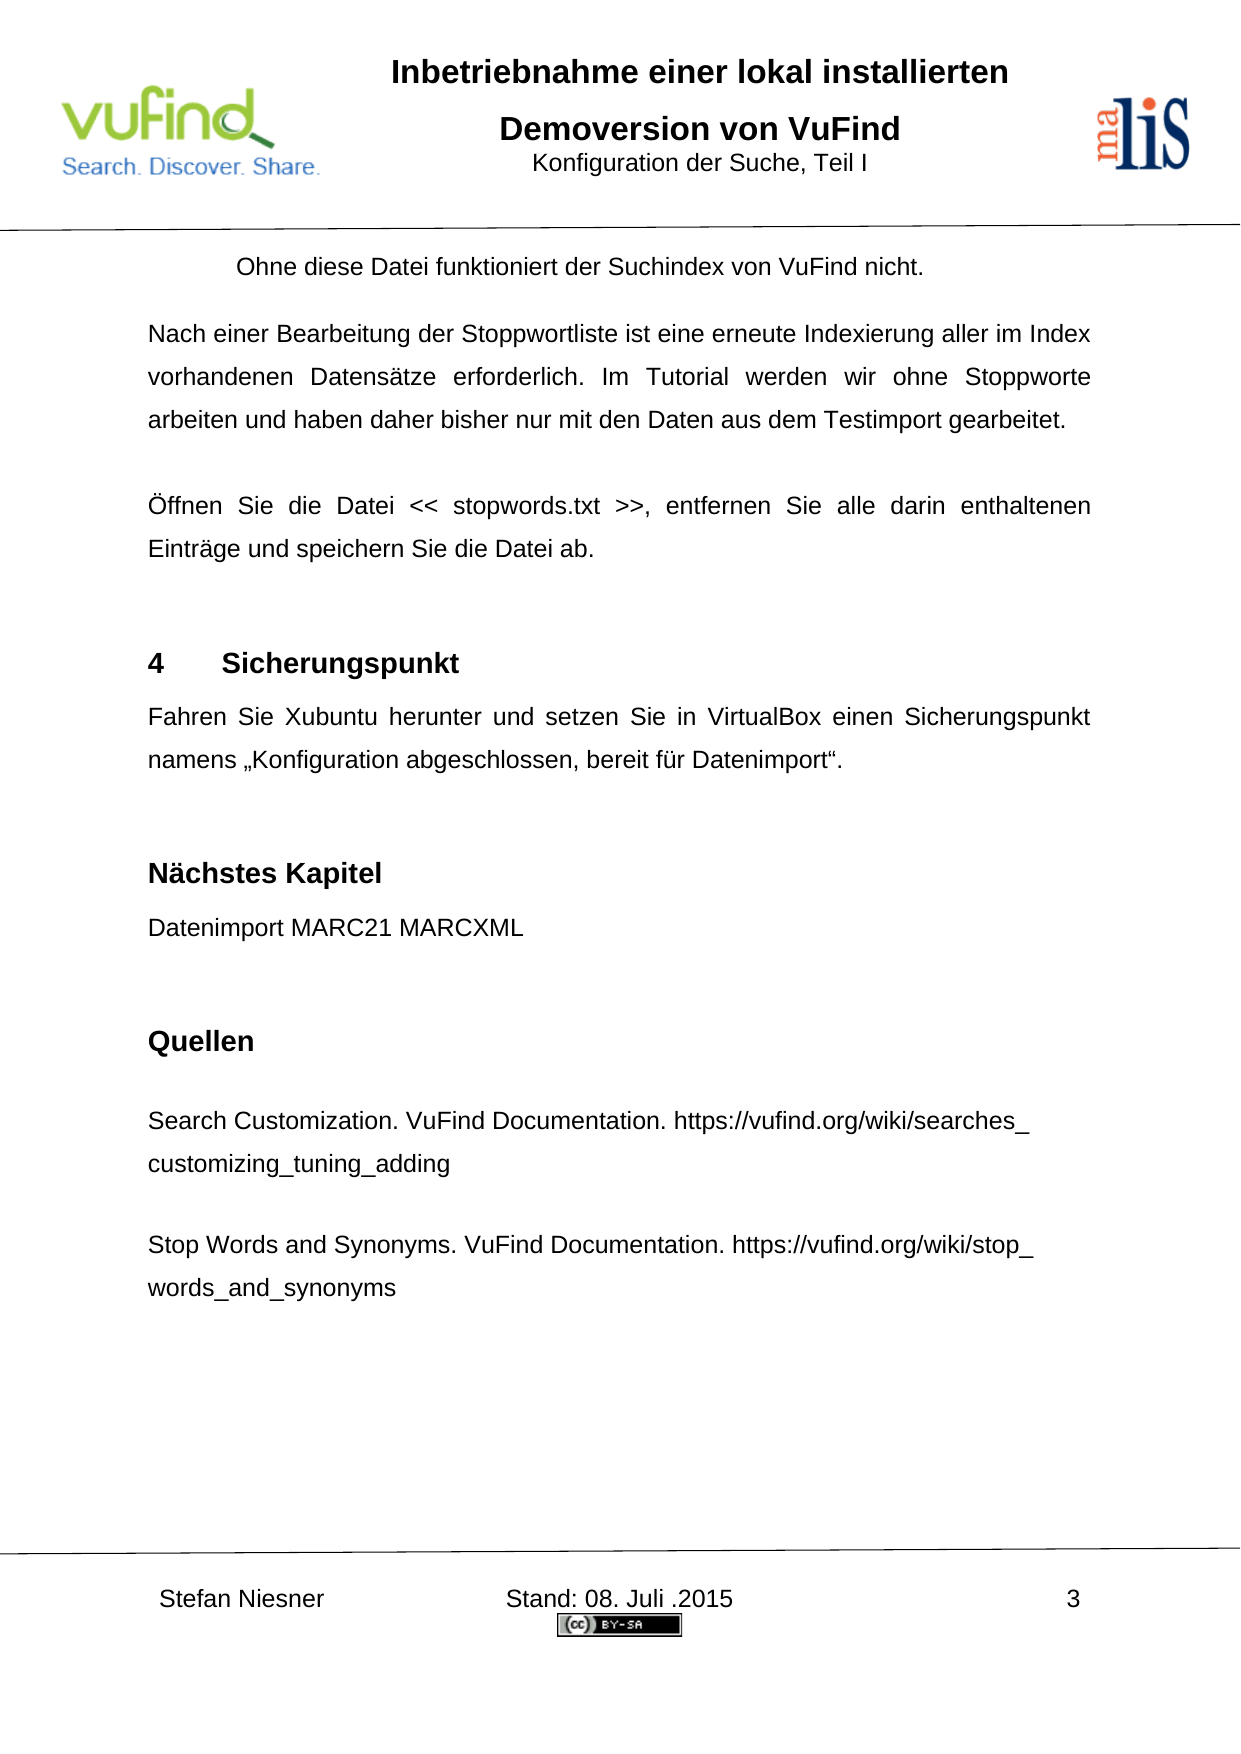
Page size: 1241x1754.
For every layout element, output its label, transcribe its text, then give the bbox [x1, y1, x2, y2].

text Stop Words and Synonyms. VuFind Documentation. https://vufind.org/wiki/stop_ words_and_synonyms [148, 1230, 1092, 1302]
table_header Ohne diese Datei funktioniert der Suchindex von VuFind nicht. [225, 236, 1101, 319]
subtitle Sicherungspunkt [148, 646, 1092, 679]
text Nach einer Bearbeitung der Stoppwortliste ist eine erneute Indexierung aller im Index vorhandenen Datensätze erforderlich. Im Tutorial werden wir ohne Stoppworte arbeiten und haben daher bisher nur mit den Daten aus dem Testimport gearbeitet. [148, 319, 1092, 434]
table_header !!! [148, 236, 224, 319]
picture [1092, 81, 1193, 181]
picture [557, 1613, 683, 1637]
text Nächstes Kapitel [148, 857, 1092, 890]
text Search Customization. VuFind Documentation. https://vufind.org/wiki/searches_ customizing_tuning_adding [148, 1106, 1092, 1178]
text Datenimport MARC21 MARCXML [148, 913, 1092, 942]
picture [59, 81, 325, 183]
text Quellen [148, 1024, 1092, 1058]
text Öffnen Sie die Datei << stopwords.txt >>, entfernen Sie alle darin enthaltenen Einträge und speichern Sie die Datei ab. [148, 491, 1092, 563]
text Fahren Sie Xubuntu herunter und setzen Sie in VirtualBox einen Sicherungspunkt namens „Konfiguration abgeschlossen, bereit für Datenimport“. [148, 702, 1092, 774]
